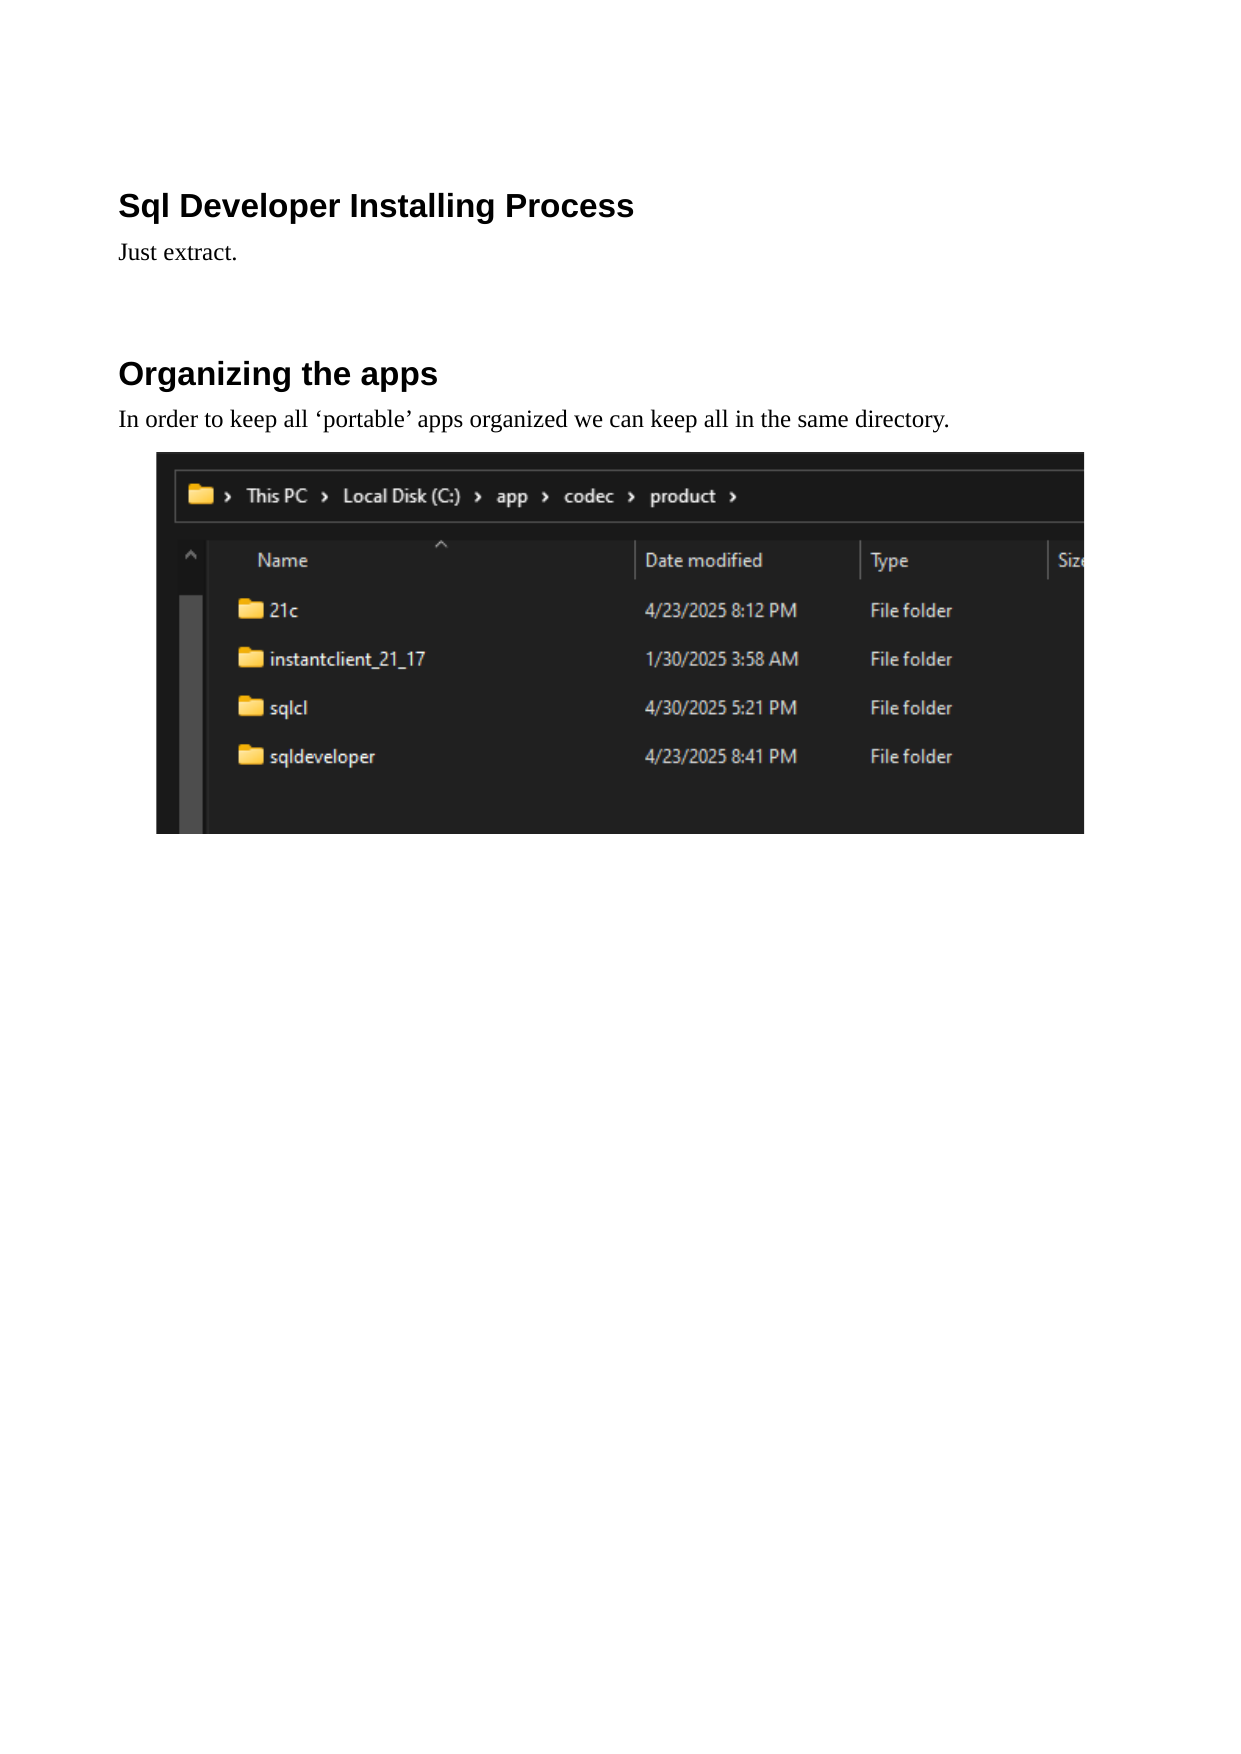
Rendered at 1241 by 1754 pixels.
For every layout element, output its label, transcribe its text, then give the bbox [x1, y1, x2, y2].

text Just extract. [118, 237, 1122, 266]
subtitle Sql Developer Installing Process [118, 187, 1122, 225]
text In order to keep all ‘portable’ apps organized we can keep all in the same directory. [118, 404, 1122, 433]
subtitle Organizing the apps [118, 353, 1122, 392]
picture [156, 452, 1085, 834]
